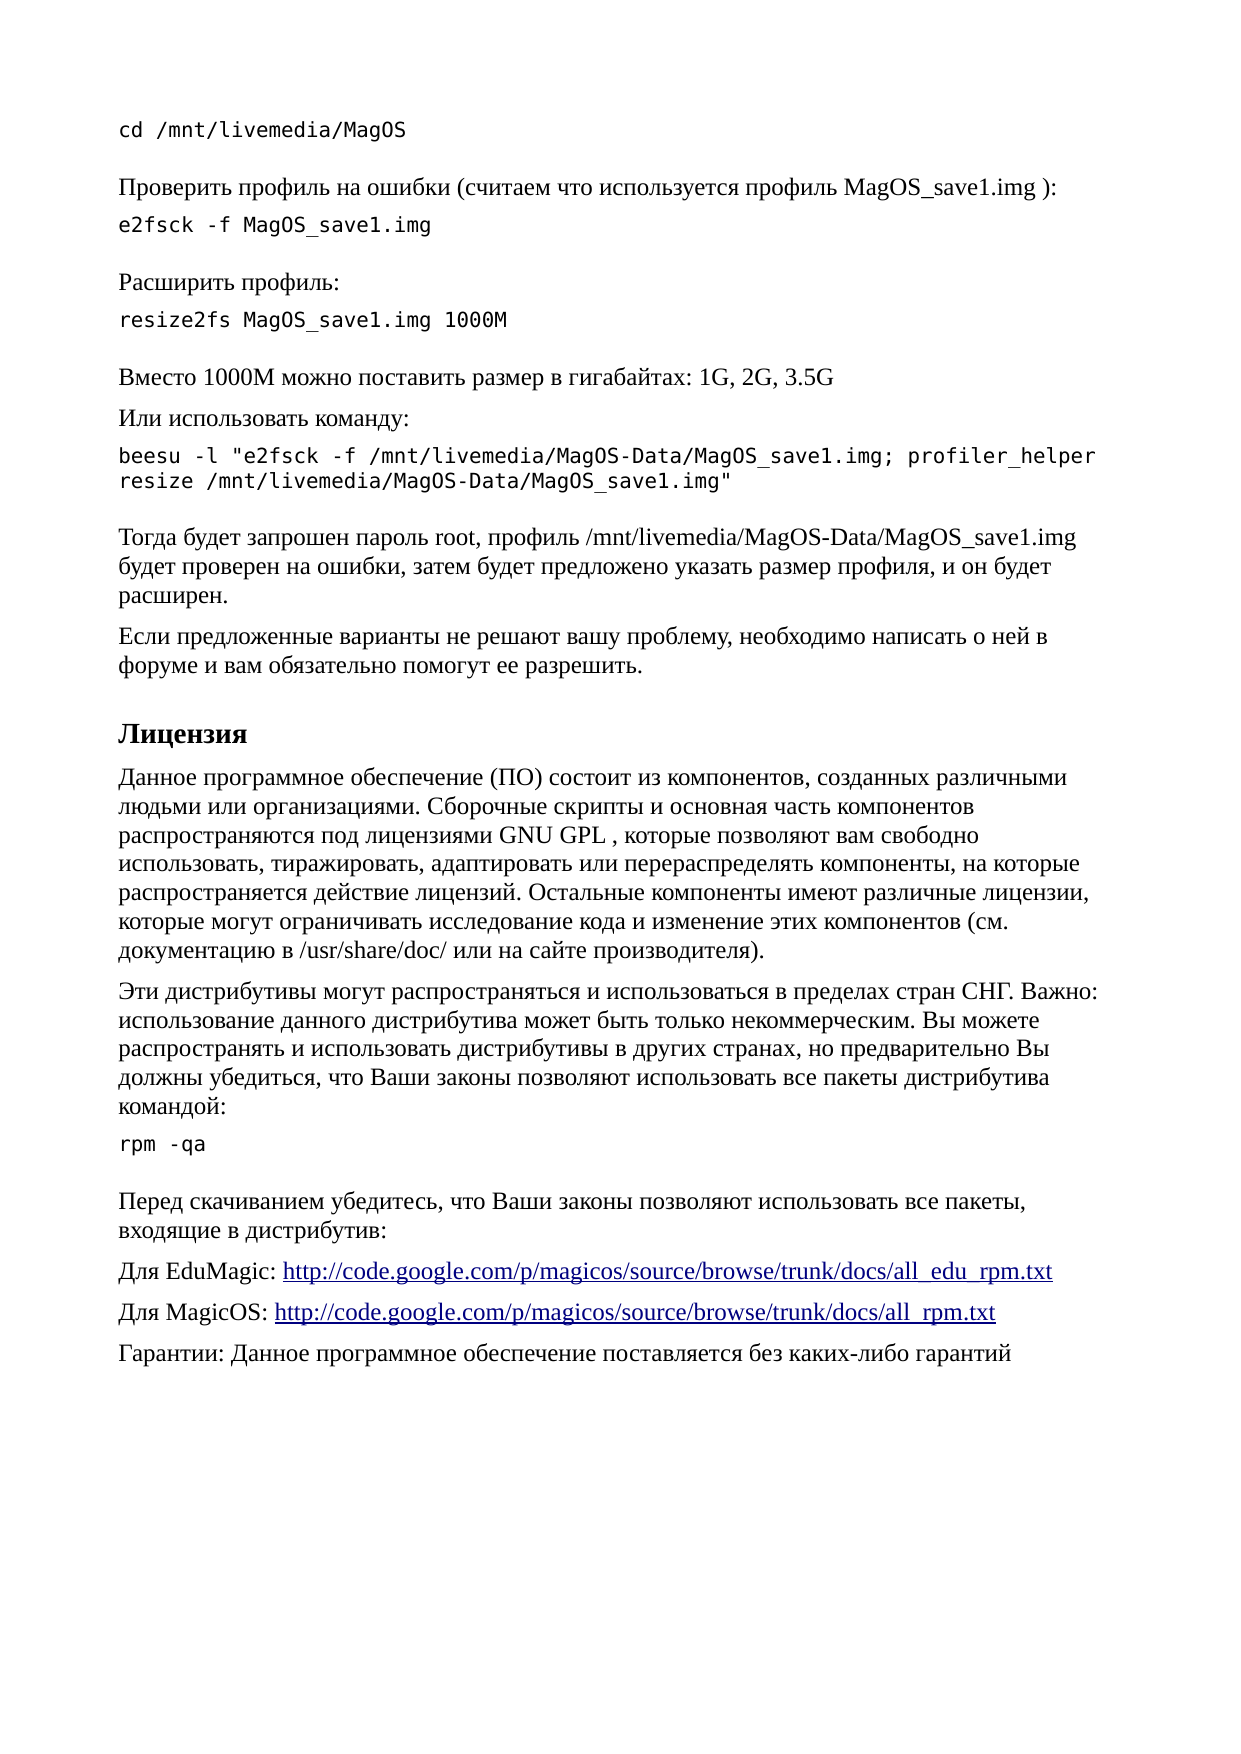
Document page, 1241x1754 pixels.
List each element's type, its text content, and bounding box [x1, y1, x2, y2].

text Данное программное обеспечение (ПО) состоит из компонентов, созданных различными людьми или организациями. Сборочные скрипты и основная часть компонентов распространяются под лицензиями GNU GPL , которые позволяют вам свободно использовать, тиражировать, адаптировать или перераспределять компоненты, на которые распространяется действие лицензий. Остальные компоненты имеют различные лицензии, которые могут ограничивать исследование кода и изменение этих компонентов (см. документацию в /usr/share/doc/ или на сайте производителя). [118, 762, 1122, 963]
text Вместо 1000M можно поставить размер в гигабайтах: 1G, 2G, 3.5G [118, 362, 1122, 391]
text beesu -l "e2fsck -f /mnt/livemedia/MagOS-Data/MagOS_save1.img; profiler_helper resize /mnt/livemedia/MagOS-Data/MagOS_save1.img" [118, 444, 1122, 493]
text Если предложенные варианты не решают вашу проблему, необходимо написать о ней в форуме и вам обязательно помогут ее разрешить. [118, 621, 1122, 679]
text cd /mnt/livemedia/MagOS [118, 118, 1122, 142]
text rpm -qa [118, 1132, 1122, 1156]
text Тогда будет запрошен пароль root, профиль /mnt/livemedia/MagOS-Data/MagOS_save1.img будет проверен на ошибки, затем будет предложено указать размер профиля, и он будет расширен. [118, 522, 1122, 609]
text Расширить профиль: [118, 267, 1122, 296]
text Для EduMagic: http://code.google.com/p/magicos/source/browse/trunk/docs/all_edu_rpm.txt [118, 1256, 1122, 1285]
text e2fsck -f MagOS_save1.img [118, 213, 1122, 237]
text Или использовать команду: [118, 403, 1122, 432]
text Эти дистрибутивы могут распространяться и использоваться в пределах стран СНГ. Важно: использование данного дистрибутива может быть только некоммерческим. Вы можете распространять и использовать дистрибутивы в других странах, но предварительно Вы должны убедиться, что Ваши законы позволяют использовать все пакеты дистрибутива командой: [118, 976, 1122, 1120]
text Для MagicOS: http://code.google.com/p/magicos/source/browse/trunk/docs/all_rpm.txt [118, 1297, 1122, 1326]
text Гарантии: Данное программное обеспечение поставляется без каких-либо гарантий [118, 1338, 1122, 1367]
text Перед скачиванием убедитесь, что Ваши законы позволяют использовать все пакеты, входящие в дистрибутив: [118, 1186, 1122, 1243]
subtitle Лицензия [118, 716, 1122, 750]
text resize2fs MagOS_save1.img 1000M [118, 308, 1122, 332]
text Проверить профиль на ошибки (считаем что используется профиль MagOS_save1.img ): [118, 172, 1122, 201]
